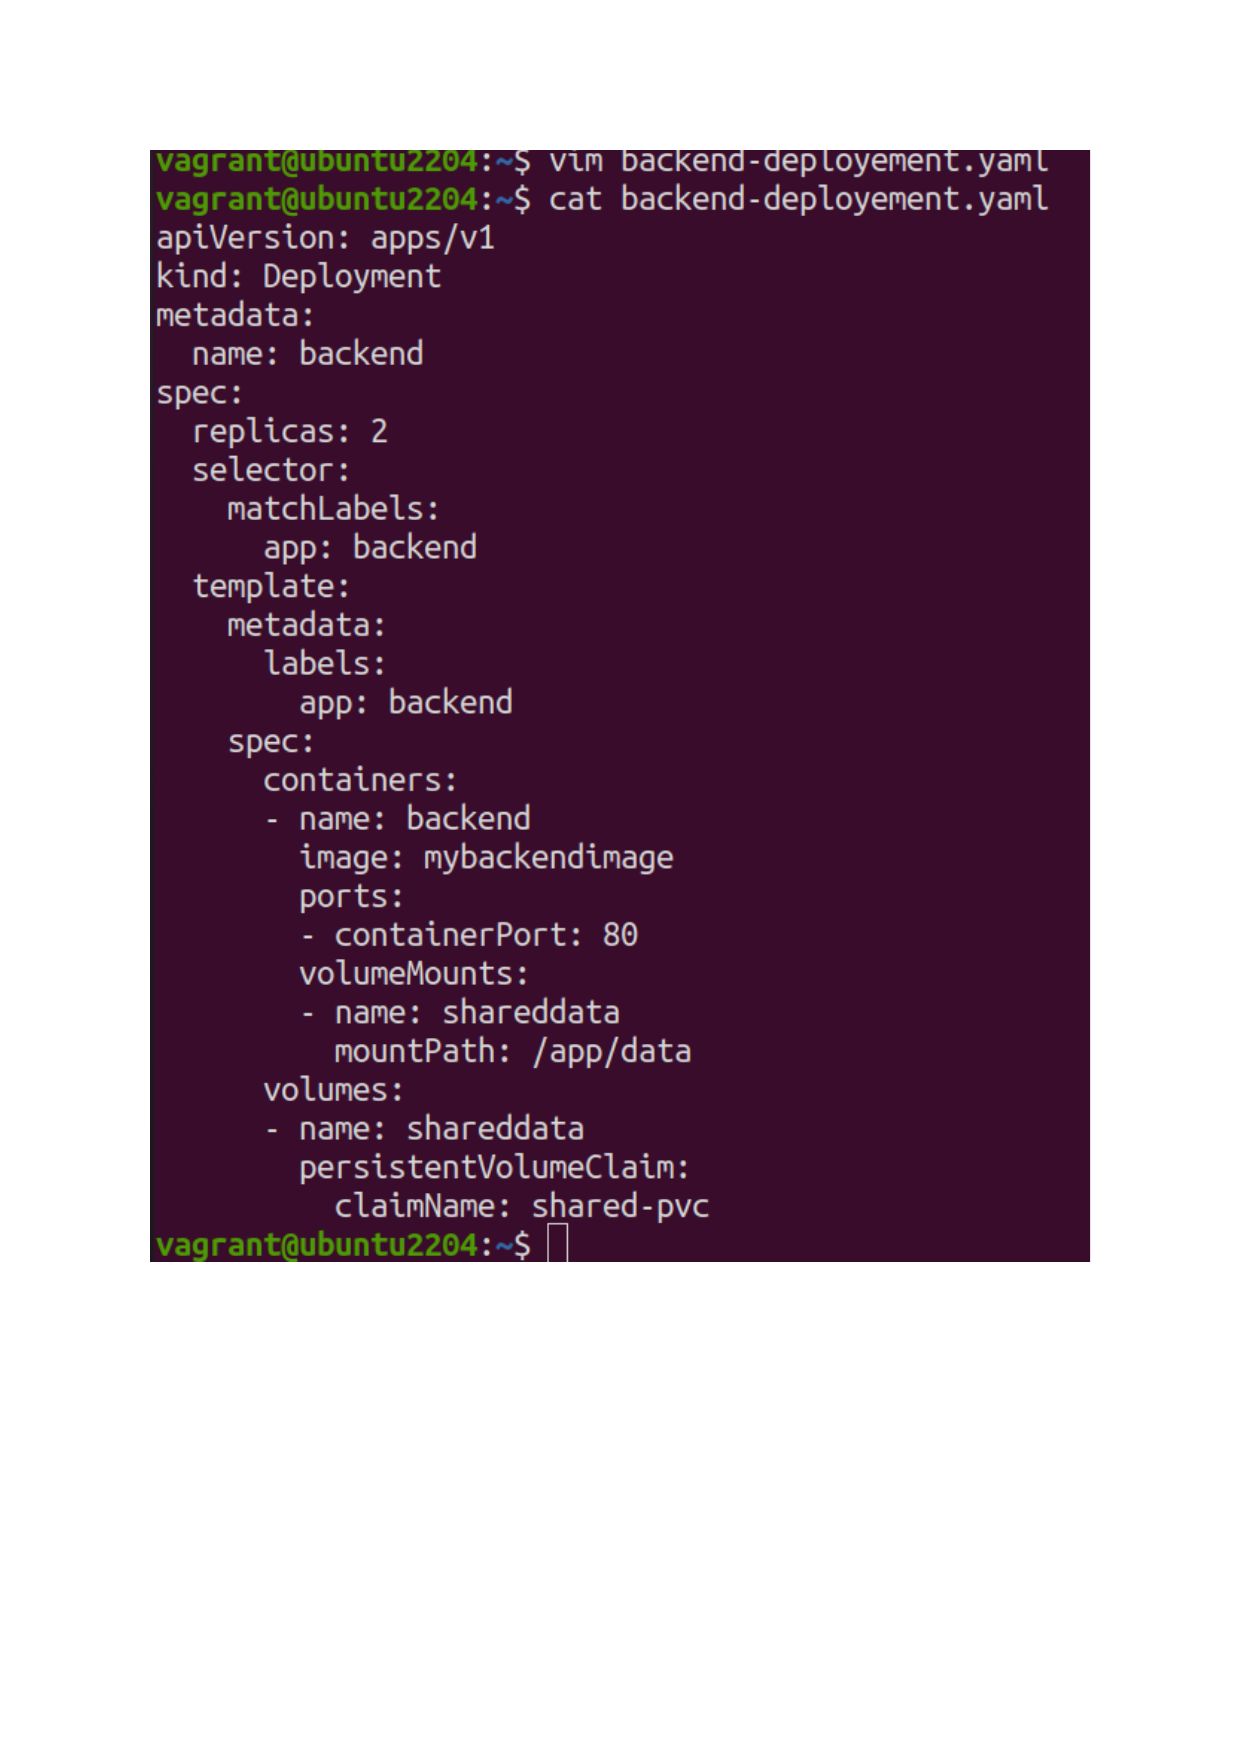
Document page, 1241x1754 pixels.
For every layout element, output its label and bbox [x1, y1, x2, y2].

picture [150, 150, 1091, 1262]
